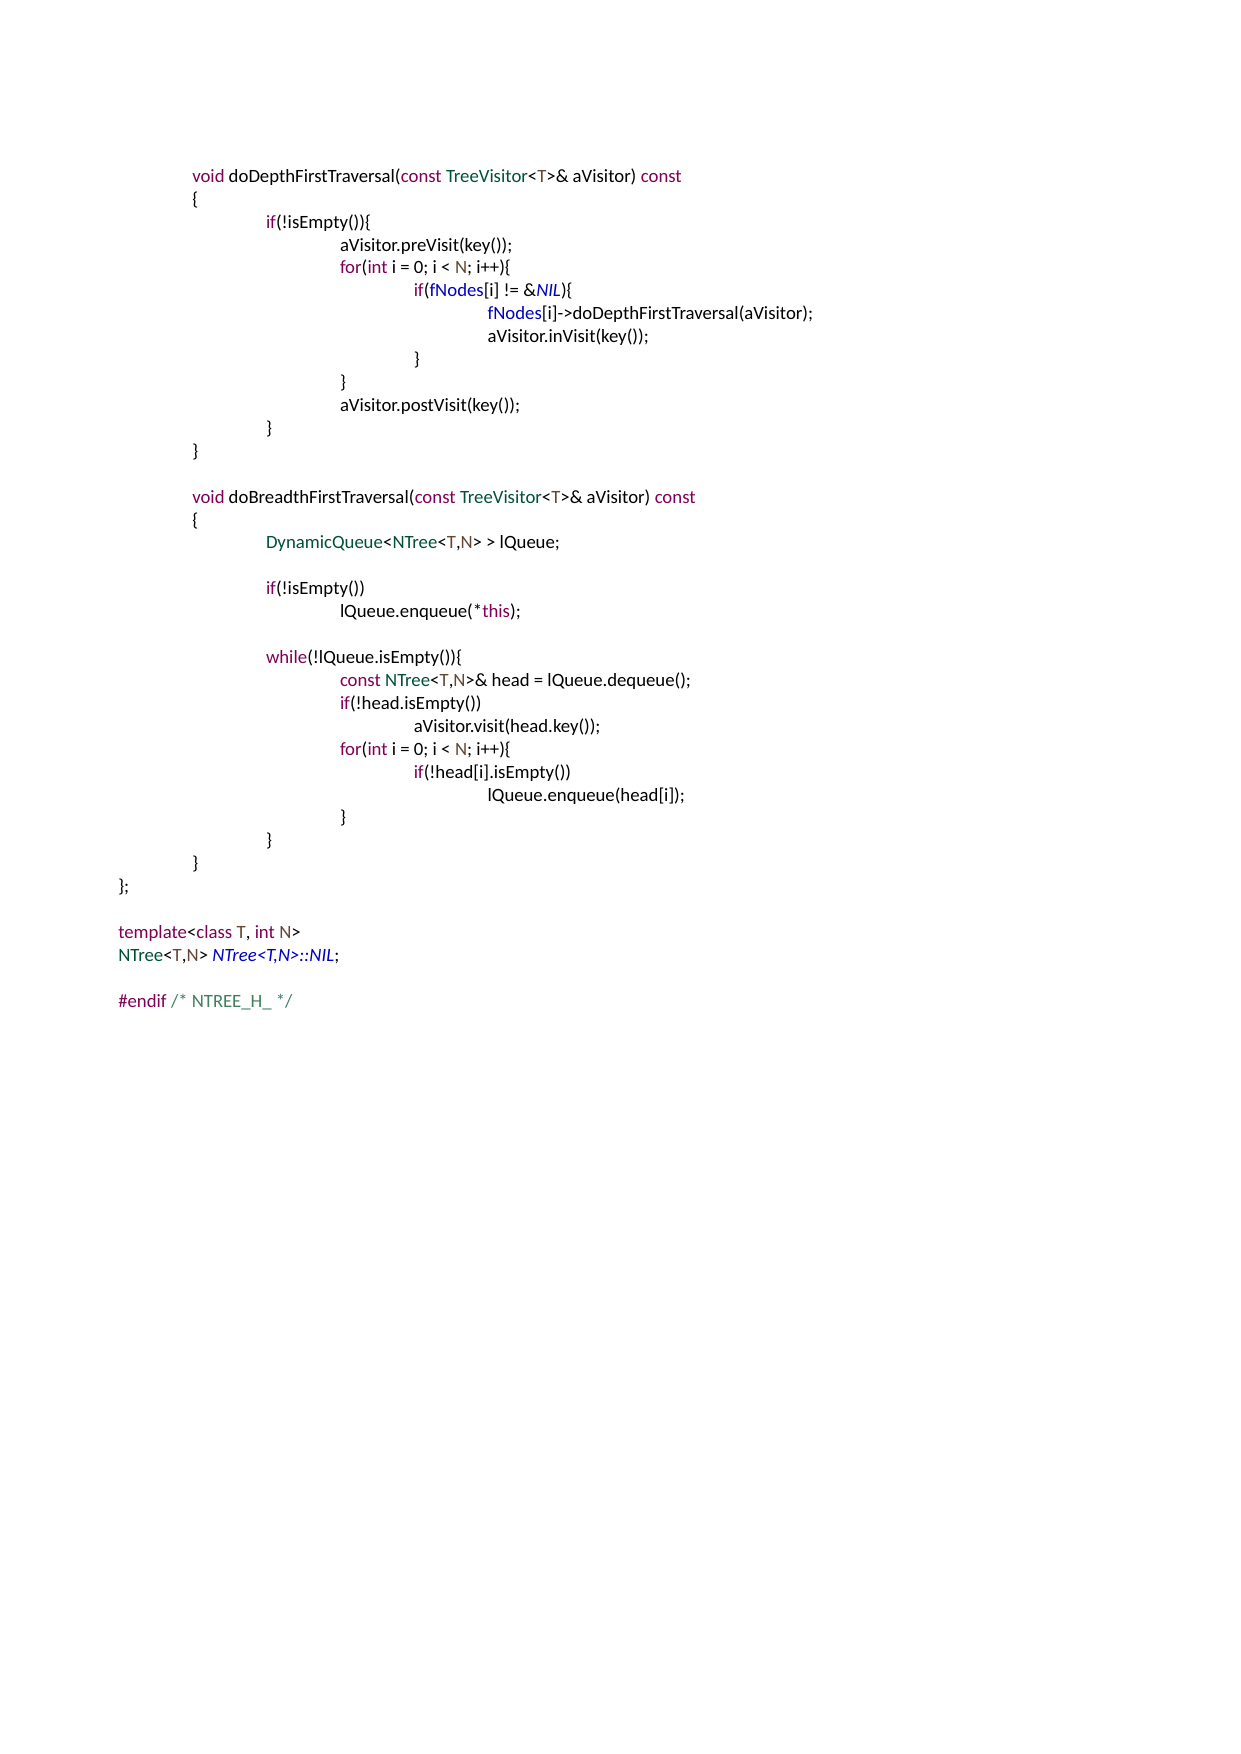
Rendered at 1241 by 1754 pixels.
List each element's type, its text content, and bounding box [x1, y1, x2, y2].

text for(int i = 0; i < N; i++){ [118, 256, 1122, 278]
text } [118, 851, 1122, 874]
text aVisitor.postVisit(key()); [118, 393, 1122, 416]
text lQueue.enqueue(head[i]); [118, 783, 1122, 806]
text } [118, 416, 1122, 439]
text template<class T, int N> [118, 920, 1122, 943]
text for(int i = 0; i < N; i++){ [118, 737, 1122, 760]
text if(!isEmpty()){ [118, 210, 1122, 233]
text void doBreadthFirstTraversal(const TreeVisitor<T>& aVisitor) const [118, 485, 1122, 508]
text NTree<T,N> NTree<T,N>::NIL; [118, 943, 1122, 966]
text void doDepthFirstTraversal(const TreeVisitor<T>& aVisitor) const [118, 164, 1122, 187]
text aVisitor.visit(head.key()); [118, 714, 1122, 737]
text }; [118, 874, 1122, 897]
text lQueue.enqueue(*this); [118, 599, 1122, 622]
text fNodes[i]->doDepthFirstTraversal(aVisitor); [118, 301, 1122, 324]
text const NTree<T,N>& head = lQueue.dequeue(); [118, 668, 1122, 691]
text DynamicQueue<NTree<T,N> > lQueue; [118, 531, 1122, 553]
text if(fNodes[i] != &NIL){ [118, 278, 1122, 301]
text } [118, 439, 1122, 462]
text { [118, 187, 1122, 210]
text if(!head.isEmpty()) [118, 691, 1122, 714]
text if(!head[i].isEmpty()) [118, 760, 1122, 783]
text if(!isEmpty()) [118, 576, 1122, 599]
text { [118, 508, 1122, 531]
text } [118, 828, 1122, 851]
text } [118, 347, 1122, 370]
text } [118, 806, 1122, 828]
text aVisitor.preVisit(key()); [118, 233, 1122, 256]
text aVisitor.inVisit(key()); [118, 324, 1122, 347]
text #endif /* NTREE_H_ */ [118, 989, 1122, 1012]
text } [118, 370, 1122, 393]
text while(!lQueue.isEmpty()){ [118, 645, 1122, 668]
